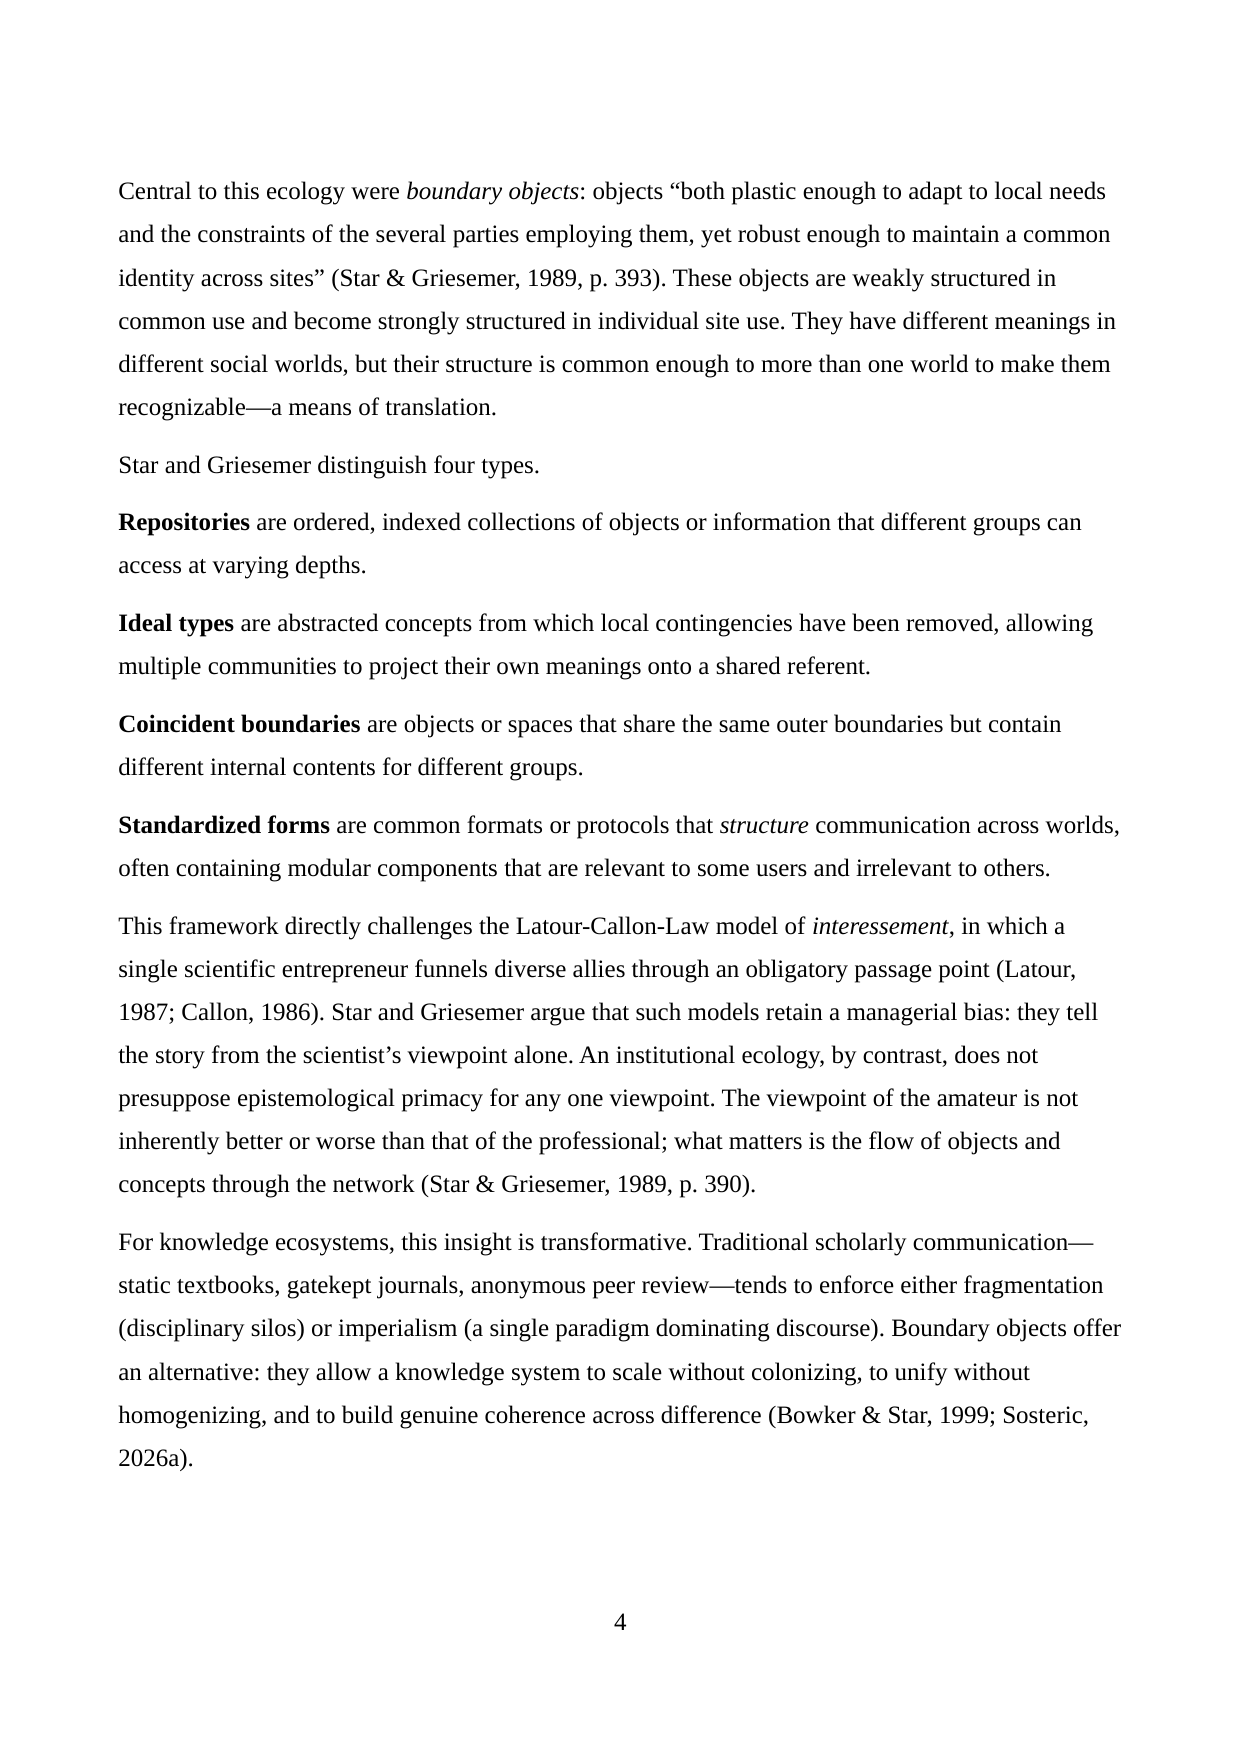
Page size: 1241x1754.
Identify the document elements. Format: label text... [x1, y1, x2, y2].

text Star and Griesemer distinguish four types. [118, 450, 1122, 478]
text Coincident boundaries are objects or spaces that share the same outer boundaries but contain different internal contents for different groups. [118, 709, 1122, 781]
text Central to this ecology were boundary objects: objects “both plastic enough to adapt to local needs and the constraints of the several parties employing them, yet robust enough to maintain a common identity across sites” (Star & Griesemer, 1989, p. 393). These objects are weakly structured in common use and become strongly structured in individual site use. They have different meanings in different social worlds, but their structure is common enough to more than one world to make them recognizable—a means of translation. [118, 176, 1122, 421]
text Repositories are ordered, indexed collections of objects or information that different groups can access at varying depths. [118, 507, 1122, 579]
text For knowledge ecosystems, this insight is transformative. Traditional scholarly communication—static textbooks, gatekept journals, anonymous peer review—tends to enforce either fragmentation (disciplinary silos) or imperialism (a single paradigm dominating discourse). Boundary objects offer an alternative: they allow a knowledge system to scale without colonizing, to unify without homogenizing, and to build genuine coherence across difference (Bowker & Star, 1999; Sosteric, 2026a). [118, 1227, 1122, 1472]
text This framework directly challenges the Latour-Callon-Law model of interessement, in which a single scientific entrepreneur funnels diverse allies through an obligatory passage point (Latour, 1987; Callon, 1986). Star and Griesemer argue that such models retain a managerial bias: they tell the story from the scientist’s viewpoint alone. An institutional ecology, by contrast, does not presuppose epistemological primacy for any one viewpoint. The viewpoint of the amateur is not inherently better or worse than that of the professional; what matters is the flow of objects and concepts through the network (Star & Griesemer, 1989, p. 390). [118, 911, 1122, 1198]
text Ideal types are abstracted concepts from which local contingencies have been removed, allowing multiple communities to project their own meanings onto a shared referent. [118, 608, 1122, 680]
text Standardized forms are common formats or protocols that structure communication across worlds, often containing modular components that are relevant to some users and irrelevant to others. [118, 810, 1122, 882]
